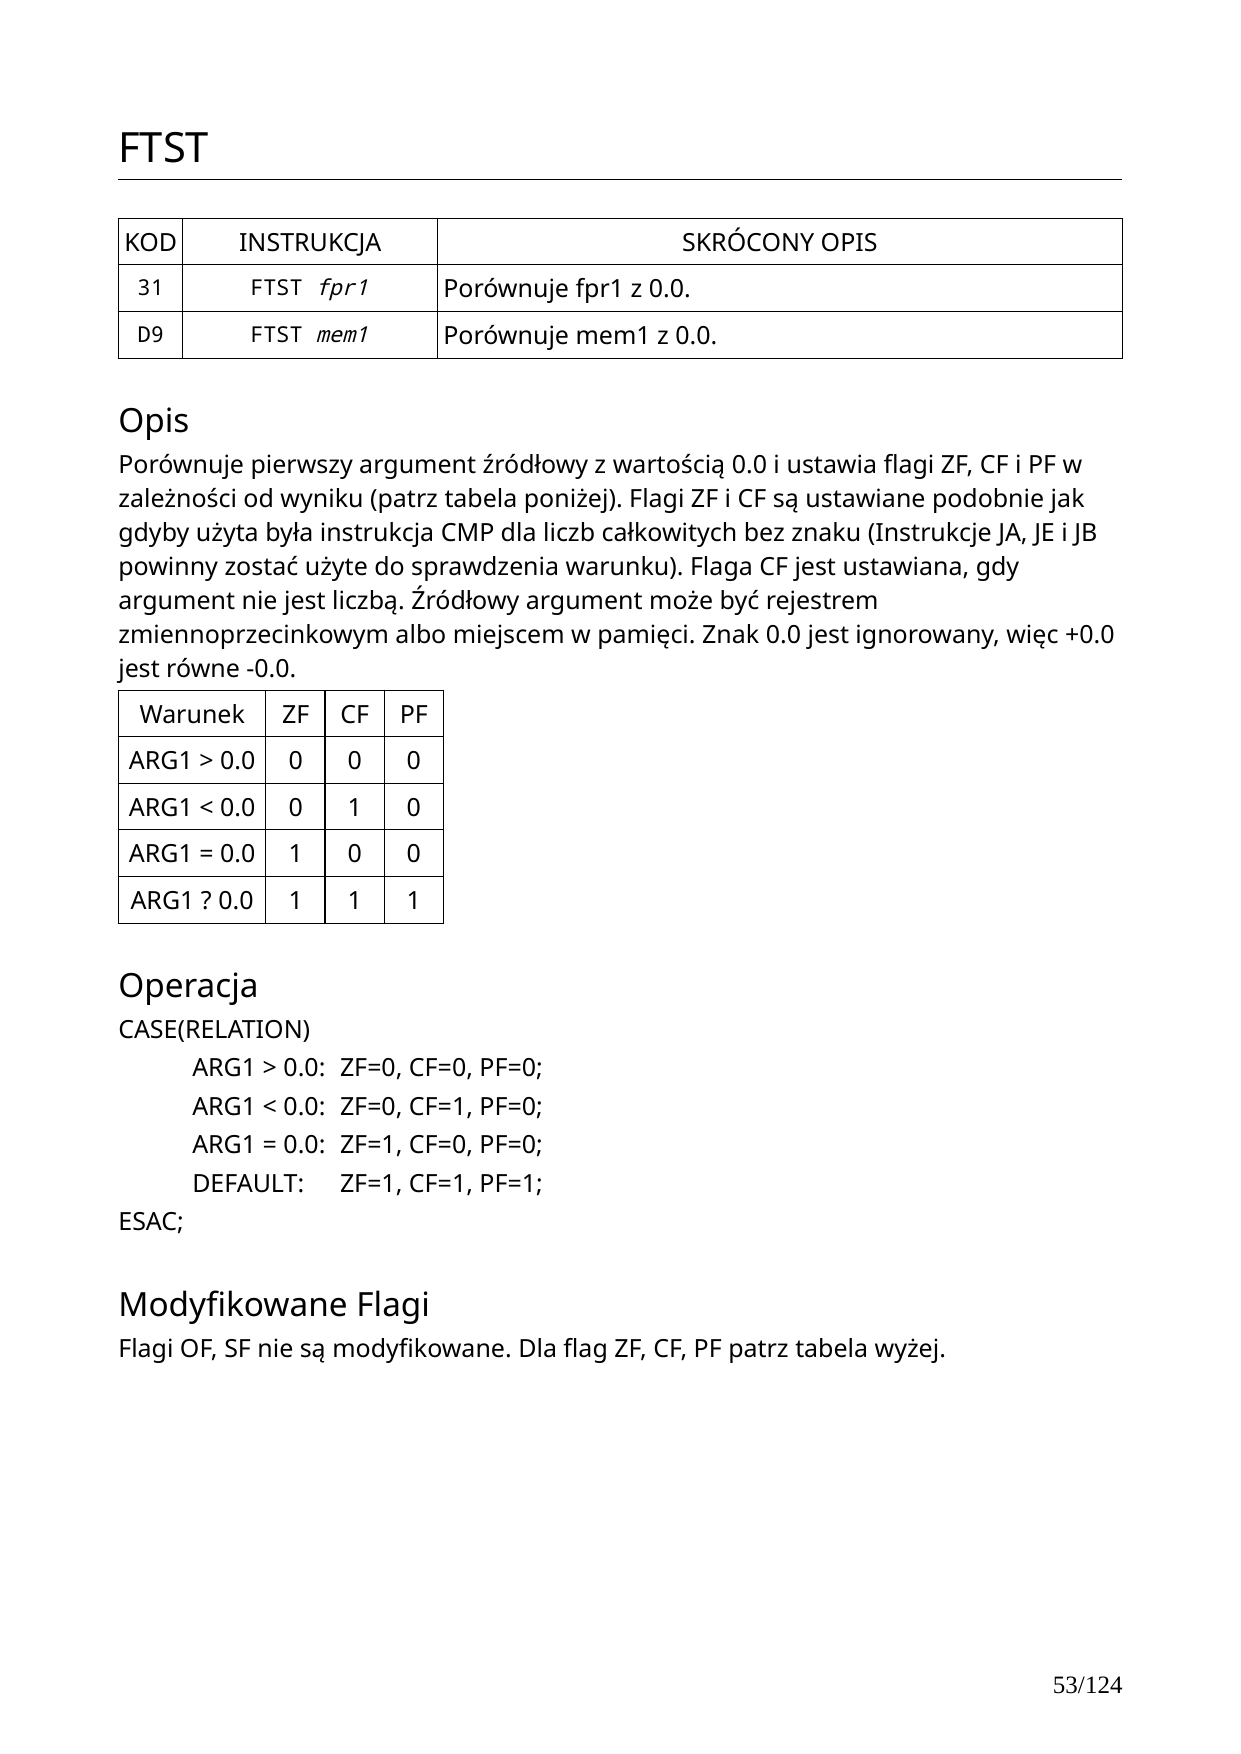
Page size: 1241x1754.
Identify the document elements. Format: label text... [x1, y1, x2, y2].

table_cell 31 [119, 265, 182, 311]
table_header CF [326, 691, 384, 736]
text Modyfikowane Flagi [118, 1281, 1122, 1331]
table_header PF [385, 691, 443, 736]
table_cell 0 [385, 737, 443, 783]
text CASE(RELATION) [118, 1012, 1122, 1050]
text ESAC; [118, 1204, 1122, 1242]
table_cell 0 [266, 784, 324, 829]
table_cell ARG1 ? 0.0 [119, 877, 265, 922]
table_cell 0 [326, 830, 384, 876]
table_header KOD [119, 219, 182, 264]
table_cell FTST fpr1 [183, 265, 437, 311]
table_cell ARG1 < 0.0 [119, 784, 265, 829]
table_cell 0 [385, 784, 443, 829]
table_cell 1 [266, 830, 324, 876]
text FTST [118, 118, 1122, 179]
table_cell ARG1 = 0.0 [119, 830, 265, 876]
table_cell 0 [326, 737, 384, 783]
text Opis [118, 397, 1122, 447]
text Operacja [118, 962, 1122, 1012]
table_cell Porównuje mem1 z 0.0. [438, 312, 1122, 357]
table_header Warunek [119, 691, 265, 736]
text ARG1 = 0.0: ZF=1, CF=0, PF=0; [118, 1127, 1122, 1165]
text Porównuje pierwszy argument źródłowy z wartością 0.0 i ustawia flagi ZF, CF i PF w zależności od wyniku (patrz tabela poniżej). Flagi ZF i CF są ustawiane podobnie jak gdyby użyta była instrukcja CMP dla liczb całkowitych bez znaku (Instrukcje JA, JE i JB powinny zostać użyte do sprawdzenia warunku). Flaga CF jest ustawiana, gdy argument nie jest liczbą. Źródłowy argument może być rejestrem zmiennoprzecinkowym albo miejscem w pamięci. Znak 0.0 jest ignorowany, więc +0.0 jest równe -0.0. [118, 447, 1122, 689]
table_cell Porównuje fpr1 z 0.0. [438, 265, 1122, 311]
table_cell FTST mem1 [183, 312, 437, 357]
table_cell 1 [266, 877, 324, 922]
text ARG1 < 0.0: ZF=0, CF=1, PF=0; [118, 1088, 1122, 1127]
table_cell 0 [385, 830, 443, 876]
table_cell 1 [326, 784, 384, 829]
table_cell 0 [266, 737, 324, 783]
text ARG1 > 0.0: ZF=0, CF=0, PF=0; [118, 1050, 1122, 1088]
table_cell ARG1 > 0.0 [119, 737, 265, 783]
text Flagi OF, SF nie są modyfikowane. Dla flag ZF, CF, PF patrz tabela wyżej. [118, 1331, 1122, 1369]
table_cell 1 [385, 877, 443, 922]
table_header ZF [266, 691, 324, 736]
table_cell 1 [326, 877, 384, 922]
table_header SKRÓCONY OPIS [438, 219, 1122, 264]
table_cell D9 [119, 312, 182, 357]
text DEFAULT: ZF=1, CF=1, PF=1; [118, 1165, 1122, 1204]
table_header INSTRUKCJA [183, 219, 437, 264]
